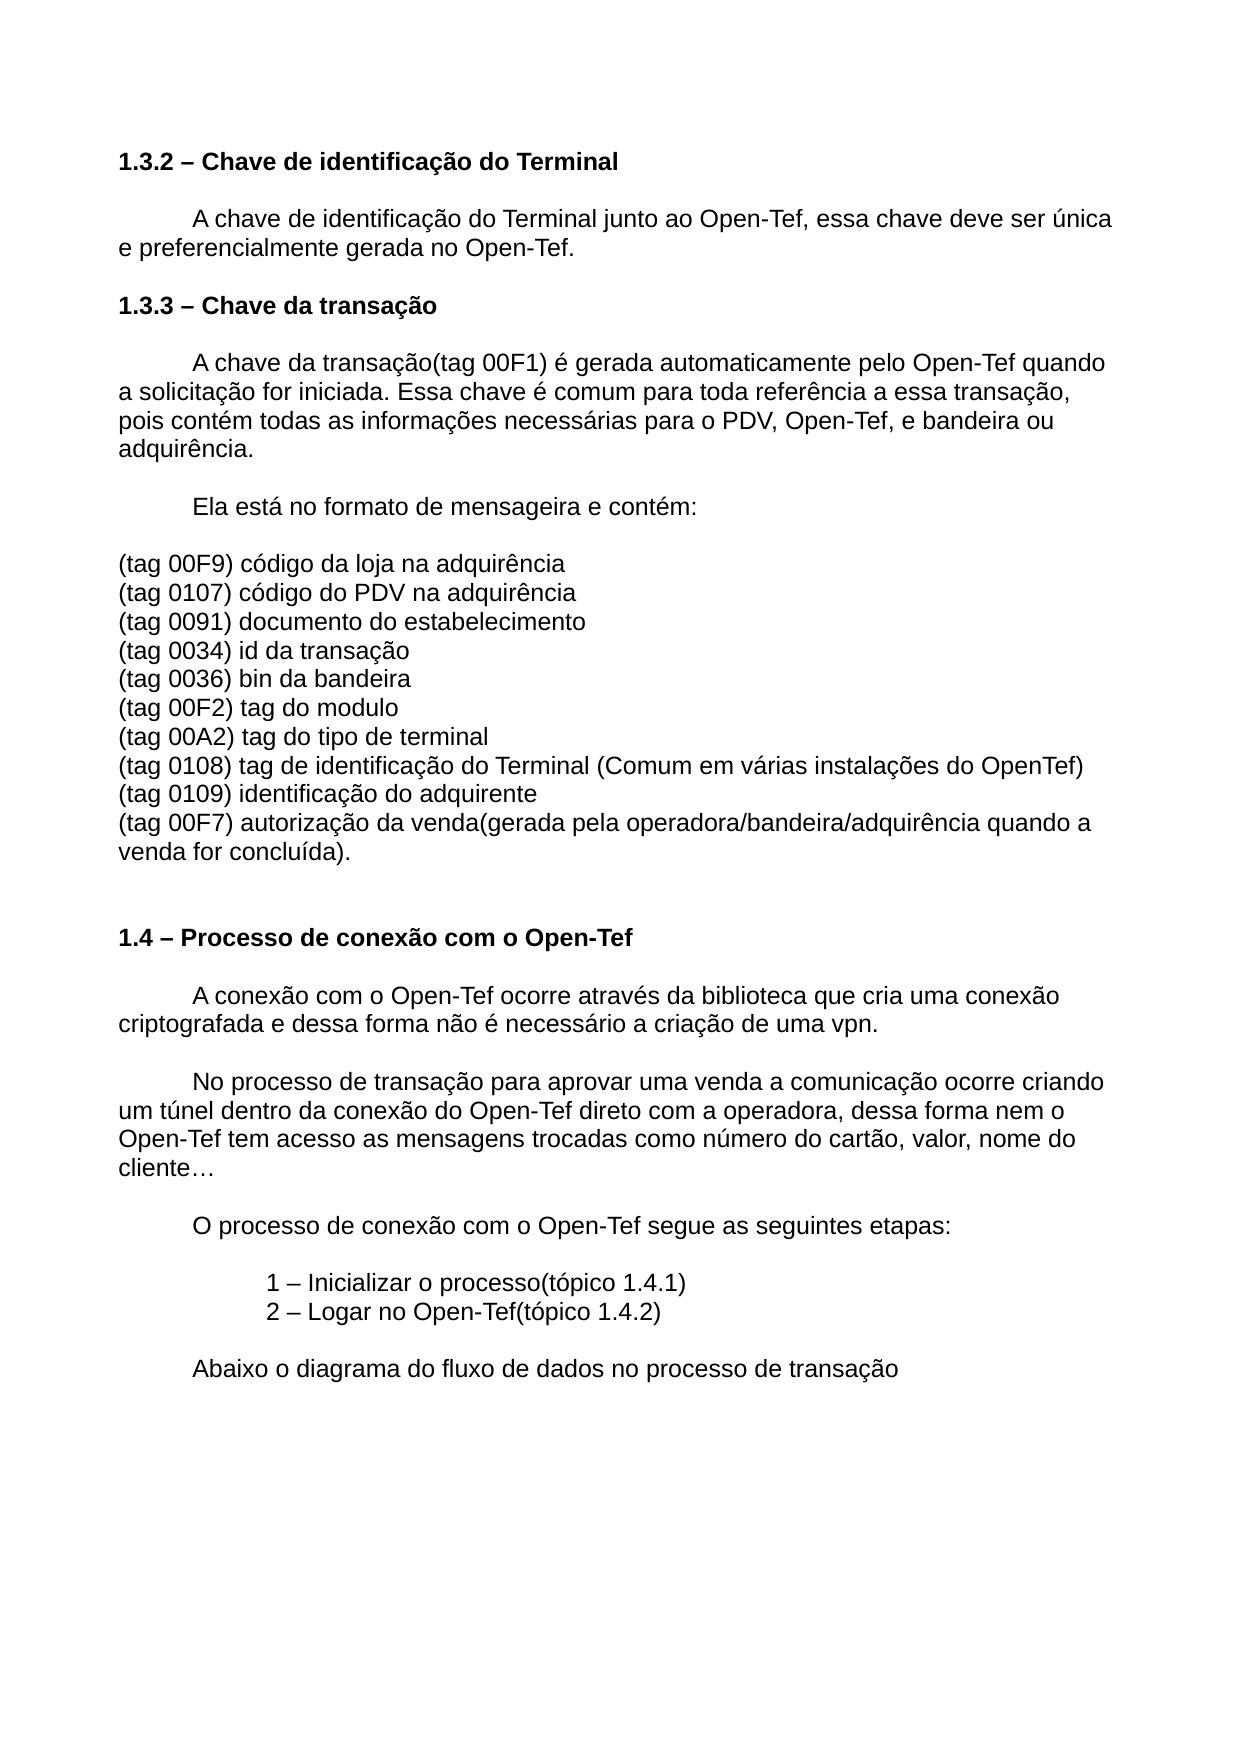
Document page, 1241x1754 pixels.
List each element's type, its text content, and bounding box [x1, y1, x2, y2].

text A chave de identificação do Terminal junto ao Open-Tef, essa chave deve ser única e preferencialmente gerada no Open-Tef. [118, 204, 1122, 262]
text 1.3.2 – Chave de identificação do Terminal [118, 147, 1122, 176]
text (tag 00F2) tag do modulo [118, 693, 1122, 722]
text (tag 00F7) autorização da venda(gerada pela operadora/bandeira/adquirência quando a venda for concluída). [118, 808, 1122, 866]
text A conexão com o Open-Tef ocorre através da biblioteca que cria uma conexão criptografada e dessa forma não é necessário a criação de uma vpn. [118, 981, 1122, 1038]
text 1 – Inicializar o processo(tópico 1.4.1) [118, 1268, 1122, 1297]
text Ela está no formato de mensageira e contém: [118, 492, 1122, 521]
text O processo de conexão com o Open-Tef segue as seguintes etapas: [118, 1211, 1122, 1239]
text (tag 00F9) código da loja na adquirência [118, 549, 1122, 578]
text A chave da transação(tag 00F1) é gerada automaticamente pelo Open-Tef quando a solicitação for iniciada. Essa chave é comum para toda referência a essa transação, pois contém todas as informações necessárias para o PDV, Open-Tef, e bandeira ou adquirência. [118, 348, 1122, 463]
text (tag 0107) código do PDV na adquirência [118, 578, 1122, 607]
text (tag 0109) identificação do adquirente [118, 779, 1122, 808]
text (tag 0091) documento do estabelecimento [118, 607, 1122, 636]
text No processo de transação para aprovar uma venda a comunicação ocorre criando um túnel dentro da conexão do Open-Tef direto com a operadora, dessa forma nem o Open-Tef tem acesso as mensagens trocadas como número do cartão, valor, nome do cliente… [118, 1067, 1122, 1182]
text 1.4 – Processo de conexão com o Open-Tef [118, 923, 1122, 952]
text (tag 00A2) tag do tipo de terminal [118, 722, 1122, 751]
text Abaixo o diagrama do fluxo de dados no processo de transação [118, 1354, 1122, 1383]
text 1.3.3 – Chave da transação [118, 291, 1122, 319]
text (tag 0036) bin da bandeira [118, 664, 1122, 693]
text (tag 0034) id da transação [118, 636, 1122, 664]
text (tag 0108) tag de identificação do Terminal (Comum em várias instalações do OpenTef) [118, 751, 1122, 779]
text 2 – Logar no Open-Tef(tópico 1.4.2) [118, 1297, 1122, 1326]
